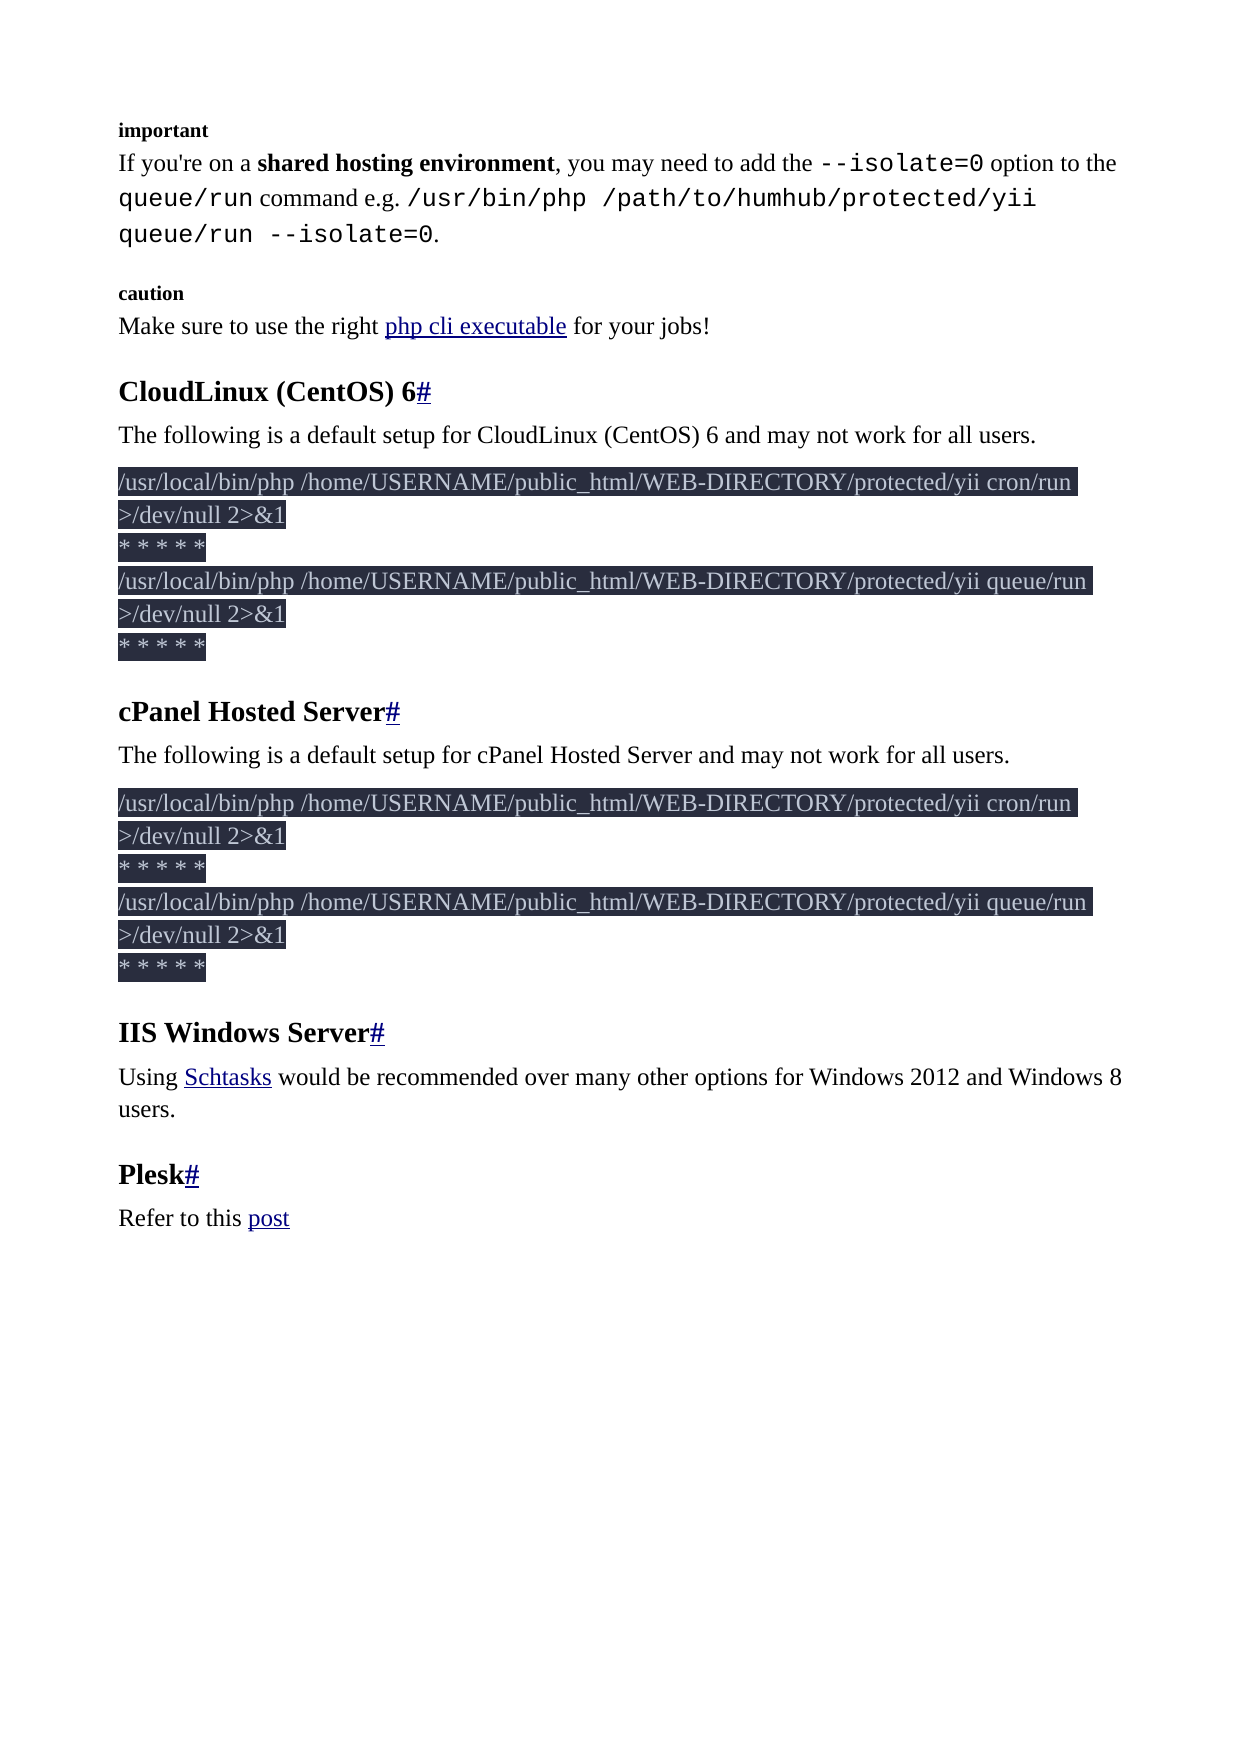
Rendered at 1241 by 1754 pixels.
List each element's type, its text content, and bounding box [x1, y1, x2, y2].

text The following is a default setup for CloudLinux (CentOS) 6 and may not work for all users. [118, 420, 1122, 448]
text Refer to this post [118, 1203, 1122, 1232]
text The following is a default setup for cPanel Hosted Server and may not work for all users. [118, 741, 1122, 769]
subtitle important [118, 118, 1122, 142]
subtitle CloudLinux (CentOS) 6# [118, 374, 1122, 407]
text Using Schtasks would be recommended over many other options for Windows 2012 and Windows 8 users. [118, 1062, 1122, 1123]
text /usr/local/bin/php /home/USERNAME/public_html/WEB-DIRECTORY/protected/yii cron/run >/dev/null 2>&1 [118, 467, 1122, 529]
subtitle caution [118, 281, 1122, 305]
text * * * * * [118, 854, 1122, 883]
text /usr/local/bin/php /home/USERNAME/public_html/WEB-DIRECTORY/protected/yii queue/run >/dev/null 2>&1 [118, 887, 1122, 949]
subtitle IIS Windows Server# [118, 1016, 1122, 1049]
text * * * * * [118, 953, 1122, 982]
text * * * * * [118, 533, 1122, 562]
subtitle cPanel Hosted Server# [118, 694, 1122, 728]
text Make sure to use the right php cli executable for your jobs! [118, 311, 1122, 340]
text /usr/local/bin/php /home/USERNAME/public_html/WEB-DIRECTORY/protected/yii cron/run >/dev/null 2>&1 [118, 788, 1122, 850]
text If you're on a shared hosting environment, you may need to add the --isolate=0 option to the queue/run command e.g. /usr/bin/php /path/to/humhub/protected/yii queue/run --isolate=0. [118, 148, 1122, 249]
text /usr/local/bin/php /home/USERNAME/public_html/WEB-DIRECTORY/protected/yii queue/run >/dev/null 2>&1 [118, 566, 1122, 628]
text * * * * * [118, 632, 1122, 661]
subtitle Plesk# [118, 1157, 1122, 1190]
